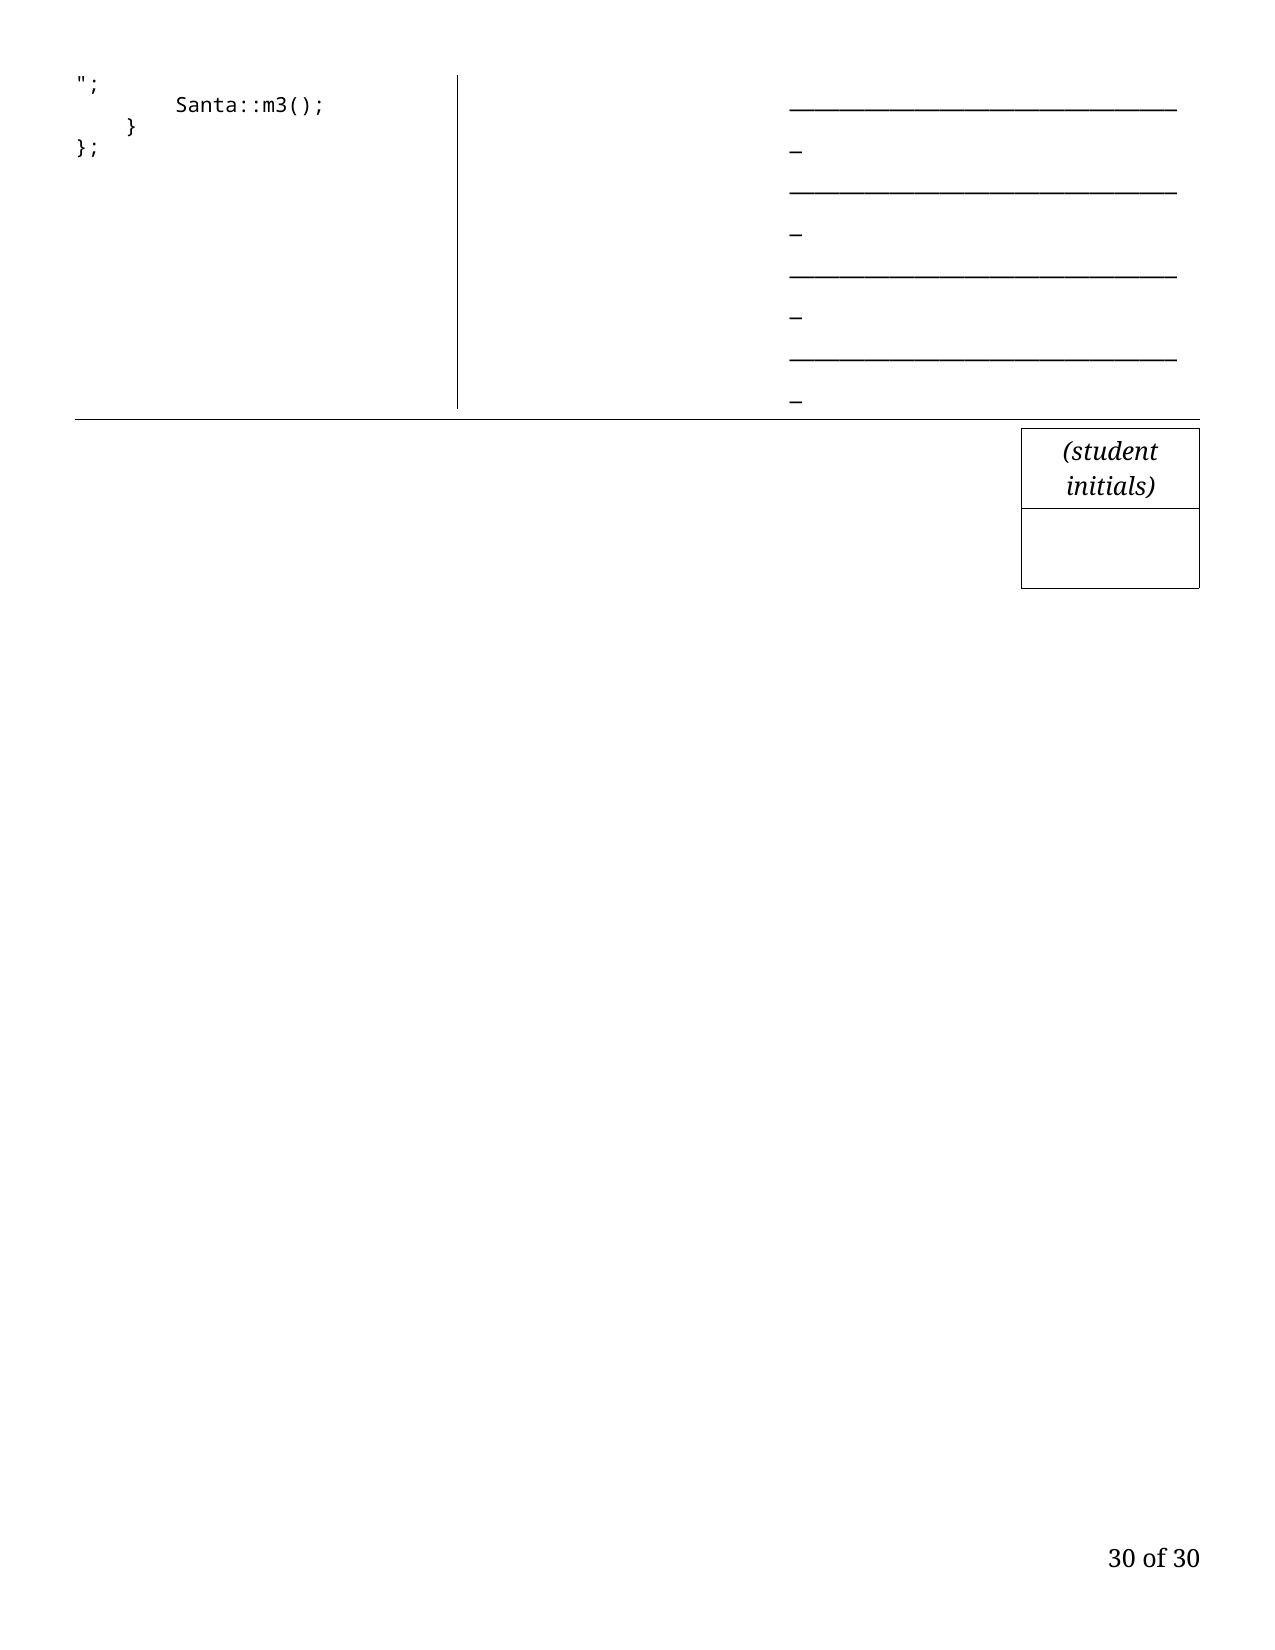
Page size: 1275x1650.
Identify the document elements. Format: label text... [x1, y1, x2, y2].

table_header [468, 75, 778, 408]
table_header (student initials) [1022, 429, 1199, 508]
table_header "; Santa::m3(); } }; [64, 75, 457, 408]
table_cell [1022, 509, 1199, 588]
table_header ________________________________ ________________________________ ________________________________ ________________________________ [778, 75, 1191, 408]
